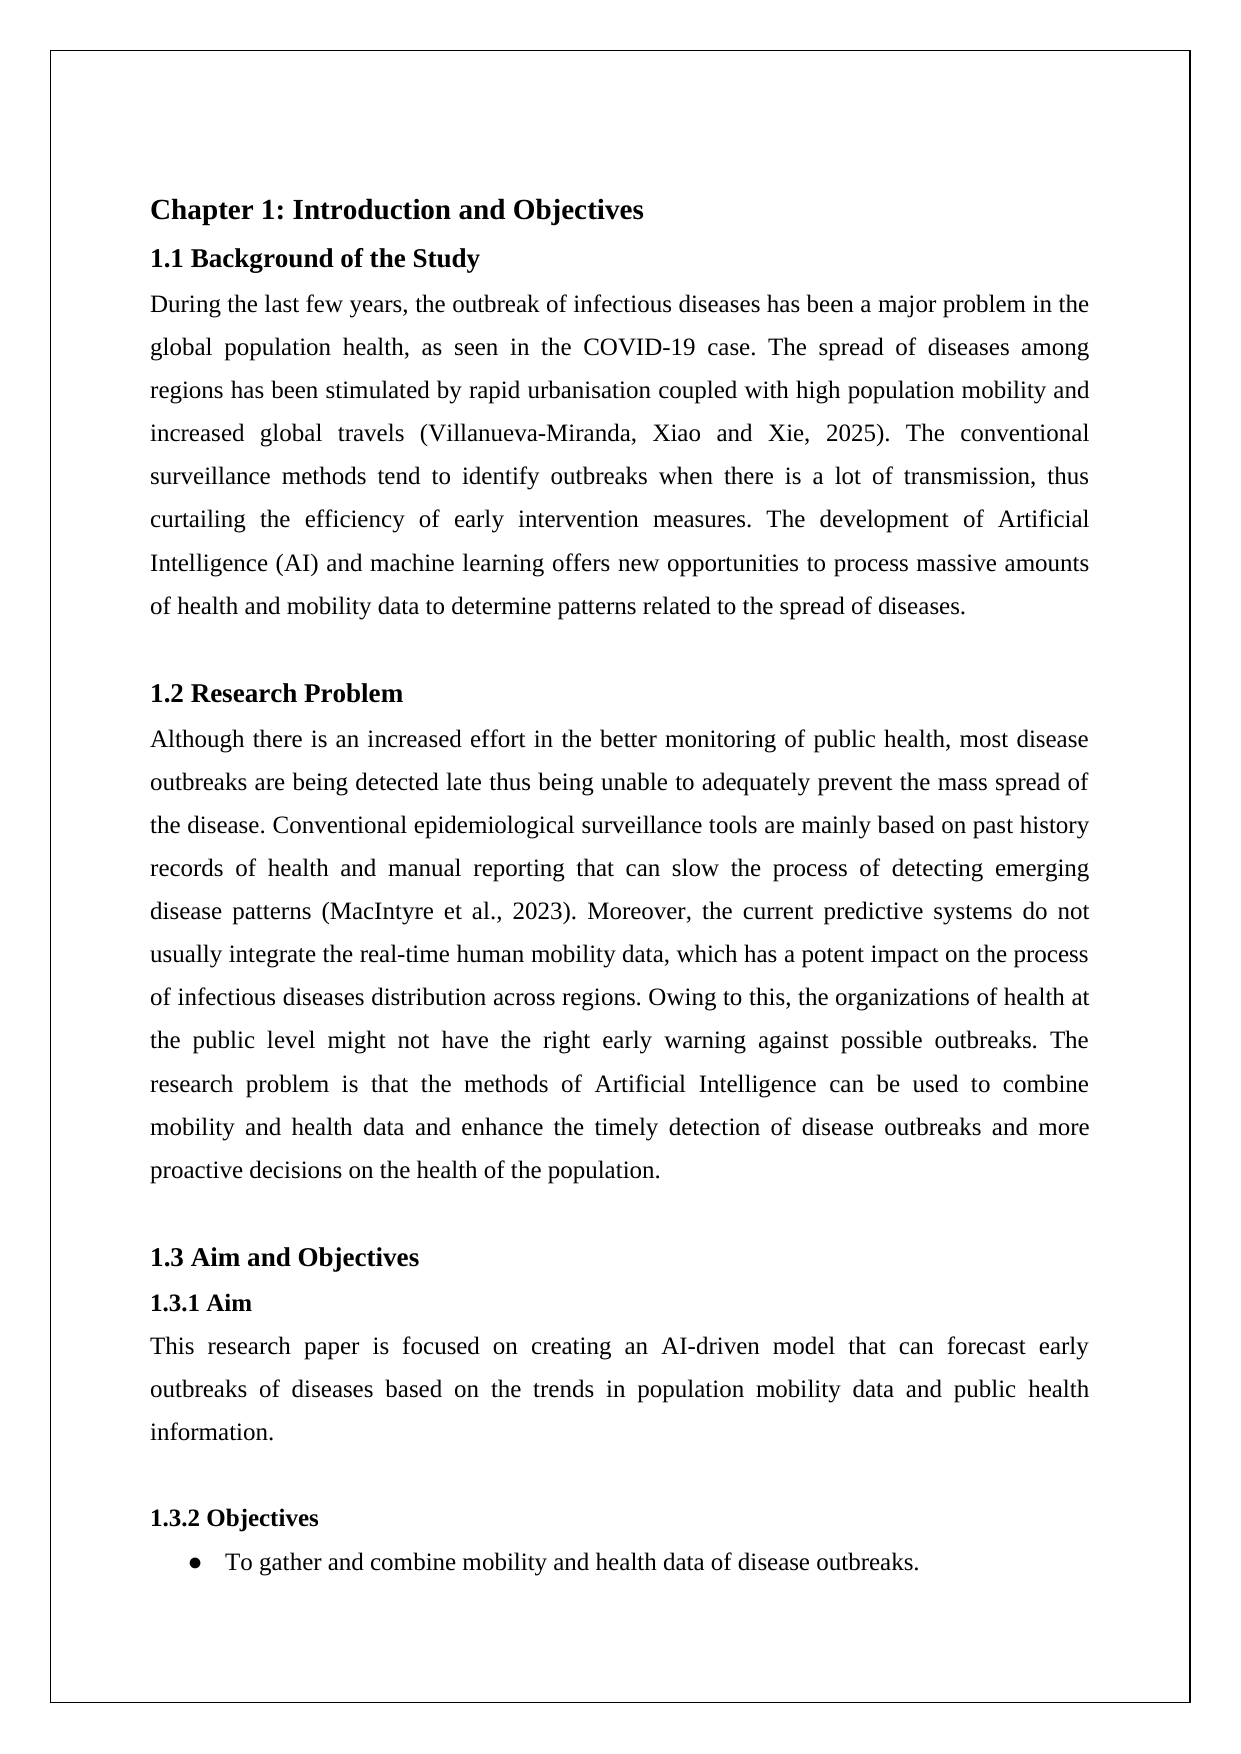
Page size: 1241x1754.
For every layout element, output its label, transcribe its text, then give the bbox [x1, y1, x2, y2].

subtitle 1.3 Aim and Objectives [150, 1241, 1091, 1272]
subtitle Chapter 1: Introduction and Objectives [150, 192, 1091, 226]
subtitle 1.2 Research Problem [150, 677, 1091, 708]
list To gather and combine mobility and health data of disease outbreaks. [187, 1547, 1091, 1575]
subtitle 1.3.1 Aim [150, 1288, 1091, 1317]
text Although there is an increased effort in the better monitoring of public health, most disease outbreaks are being detected late thus being unable to adequately prevent the mass spread of the disease. Conventional epidemiological surveillance tools are mainly based on past history records of health and manual reporting that can slow the process of detecting emerging disease patterns (MacIntyre et al., 2023). Moreover, the current predictive systems do not usually integrate the real-time human mobility data, which has a potent impact on the process of infectious diseases distribution across regions. Owing to this, the organizations of health at the public level might not have the right early warning against possible outbreaks. The research problem is that the methods of Artificial Intelligence can be used to combine mobility and health data and enhance the timely detection of disease outbreaks and more proactive decisions on the health of the population. [150, 724, 1091, 1184]
text During the last few years, the outbreak of infectious diseases has been a major problem in the global population health, as seen in the COVID-19 case. The spread of diseases among regions has been stimulated by rapid urbanisation coupled with high population mobility and increased global travels (Villanueva-Miranda, Xiao and Xie, 2025). The conventional surveillance methods tend to identify outbreaks when there is a lot of transmission, thus curtailing the efficiency of early intervention measures. The development of Artificial Intelligence (AI) and machine learning offers new opportunities to process massive amounts of health and mobility data to determine patterns related to the spread of diseases. [150, 289, 1091, 619]
text This research paper is focused on creating an AI-driven model that can forecast early outbreaks of diseases based on the trends in population mobility data and public health information. [150, 1331, 1091, 1446]
subtitle 1.1 Background of the Study [150, 242, 1091, 273]
subtitle 1.3.2 Objectives [150, 1503, 1091, 1532]
